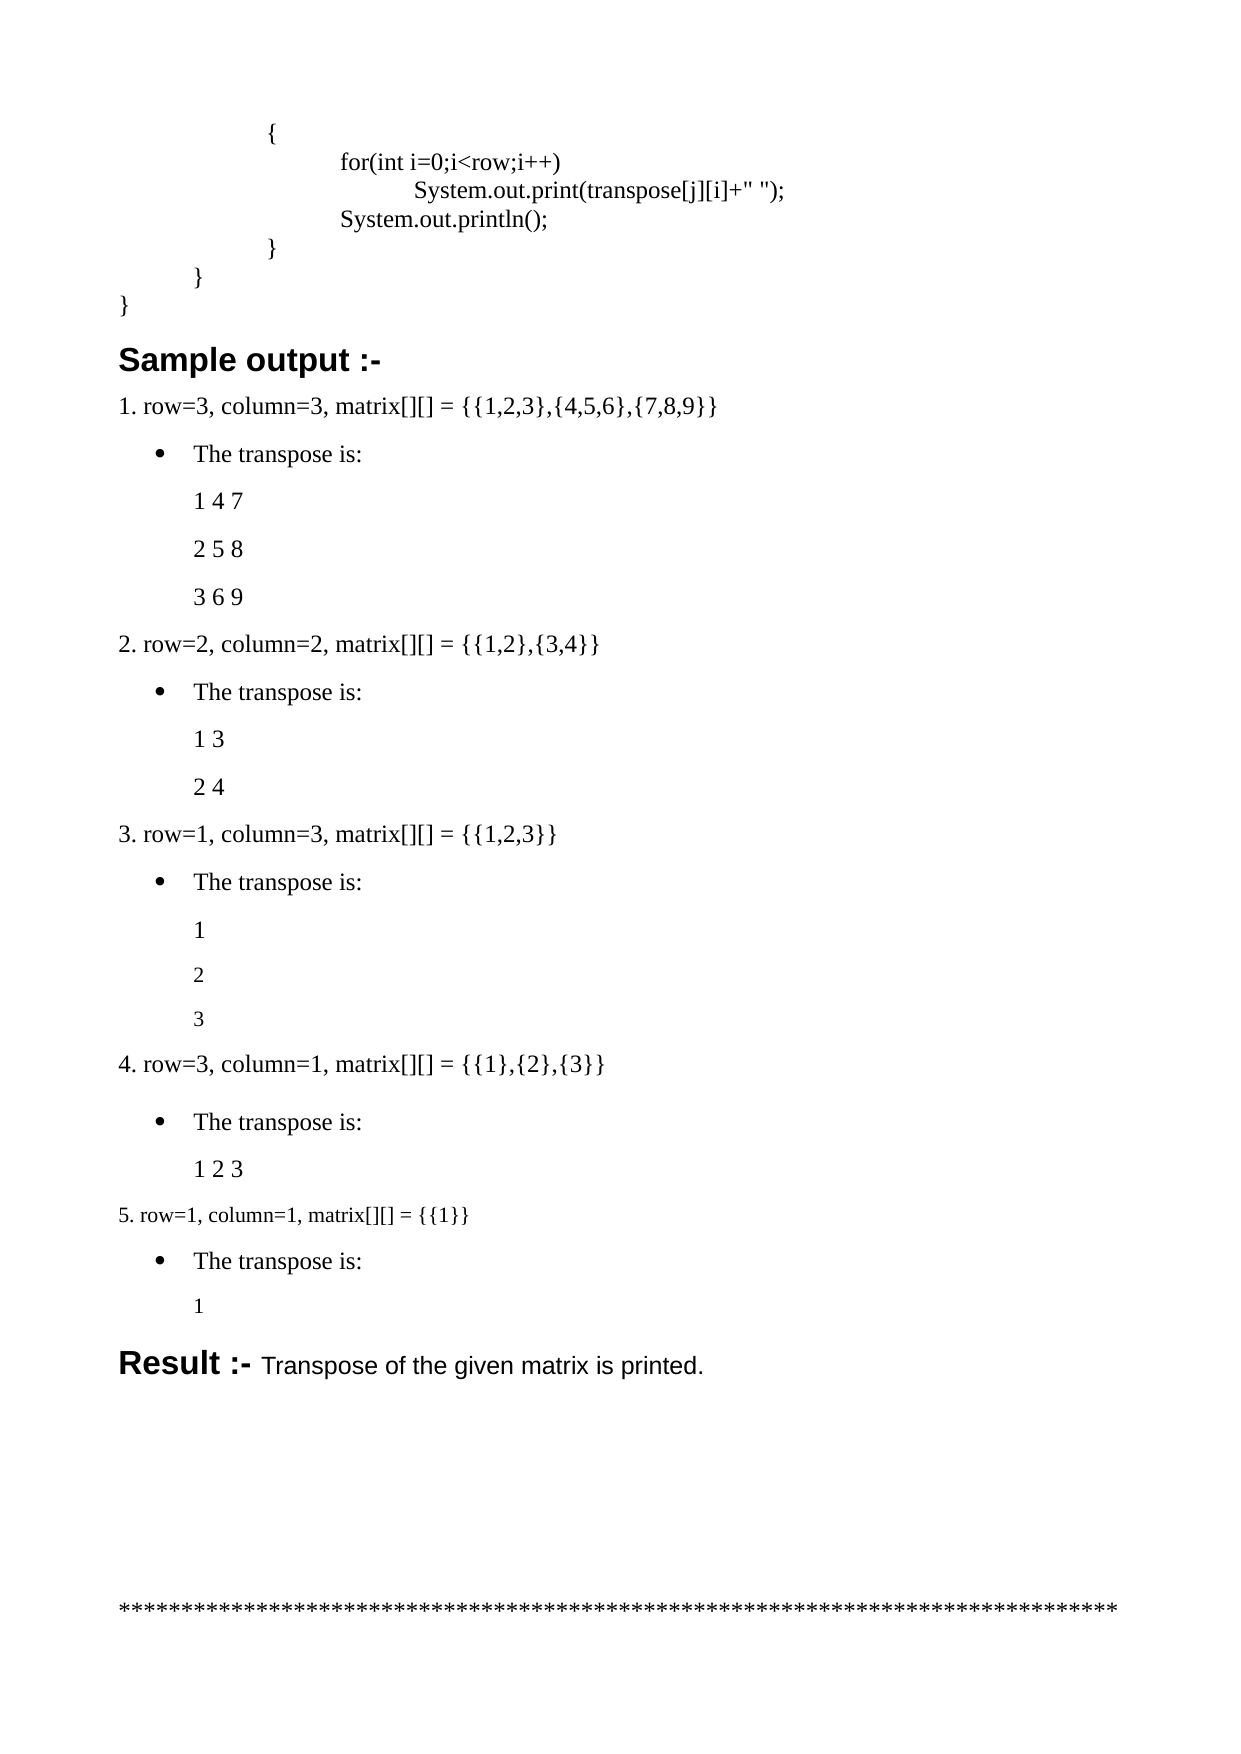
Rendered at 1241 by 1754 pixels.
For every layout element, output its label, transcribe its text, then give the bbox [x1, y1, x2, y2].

text 1. row=3, column=3, matrix[][] = {{1,2,3},{4,5,6},{7,8,9}} [118, 391, 1122, 420]
text } [118, 291, 1122, 319]
text } [118, 262, 1122, 291]
text { [118, 118, 1122, 147]
text 2. row=2, column=2, matrix[][] = {{1,2},{3,4}} [118, 629, 1122, 658]
text 4. row=3, column=1, matrix[][] = {{1},{2},{3}} [118, 1049, 1122, 1078]
text 2 [193, 962, 1122, 988]
text 1 [193, 1293, 1122, 1318]
list The transpose is: [156, 1107, 1122, 1136]
text 3 6 9 [193, 582, 1122, 610]
text for(int i=0;i<row;i++) [118, 147, 1122, 176]
text 5. row=1, column=1, matrix[][] = {{1}} [118, 1202, 1122, 1227]
text } [118, 233, 1122, 262]
text 2 4 [193, 772, 1122, 801]
text 1 3 [193, 724, 1122, 753]
subtitle Sample output :- [118, 340, 1122, 379]
list The transpose is: [156, 1246, 1122, 1274]
list The transpose is: [156, 677, 1122, 706]
text 1 4 7 [193, 486, 1122, 515]
list The transpose is: [156, 867, 1122, 896]
list The transpose is: [156, 439, 1122, 467]
text System.out.println(); [118, 204, 1122, 233]
text ******************************************************************************** [118, 1596, 1122, 1625]
text 3 [193, 1006, 1122, 1031]
text 1 2 3 [193, 1154, 1122, 1183]
text 1 [193, 915, 1122, 943]
text 2 5 8 [193, 534, 1122, 563]
text 3. row=1, column=3, matrix[][] = {{1,2,3}} [118, 819, 1122, 848]
text System.out.print(transpose[j][i]+" "); [118, 176, 1122, 204]
subtitle Result :- Transpose of the given matrix is printed. [118, 1343, 1122, 1382]
